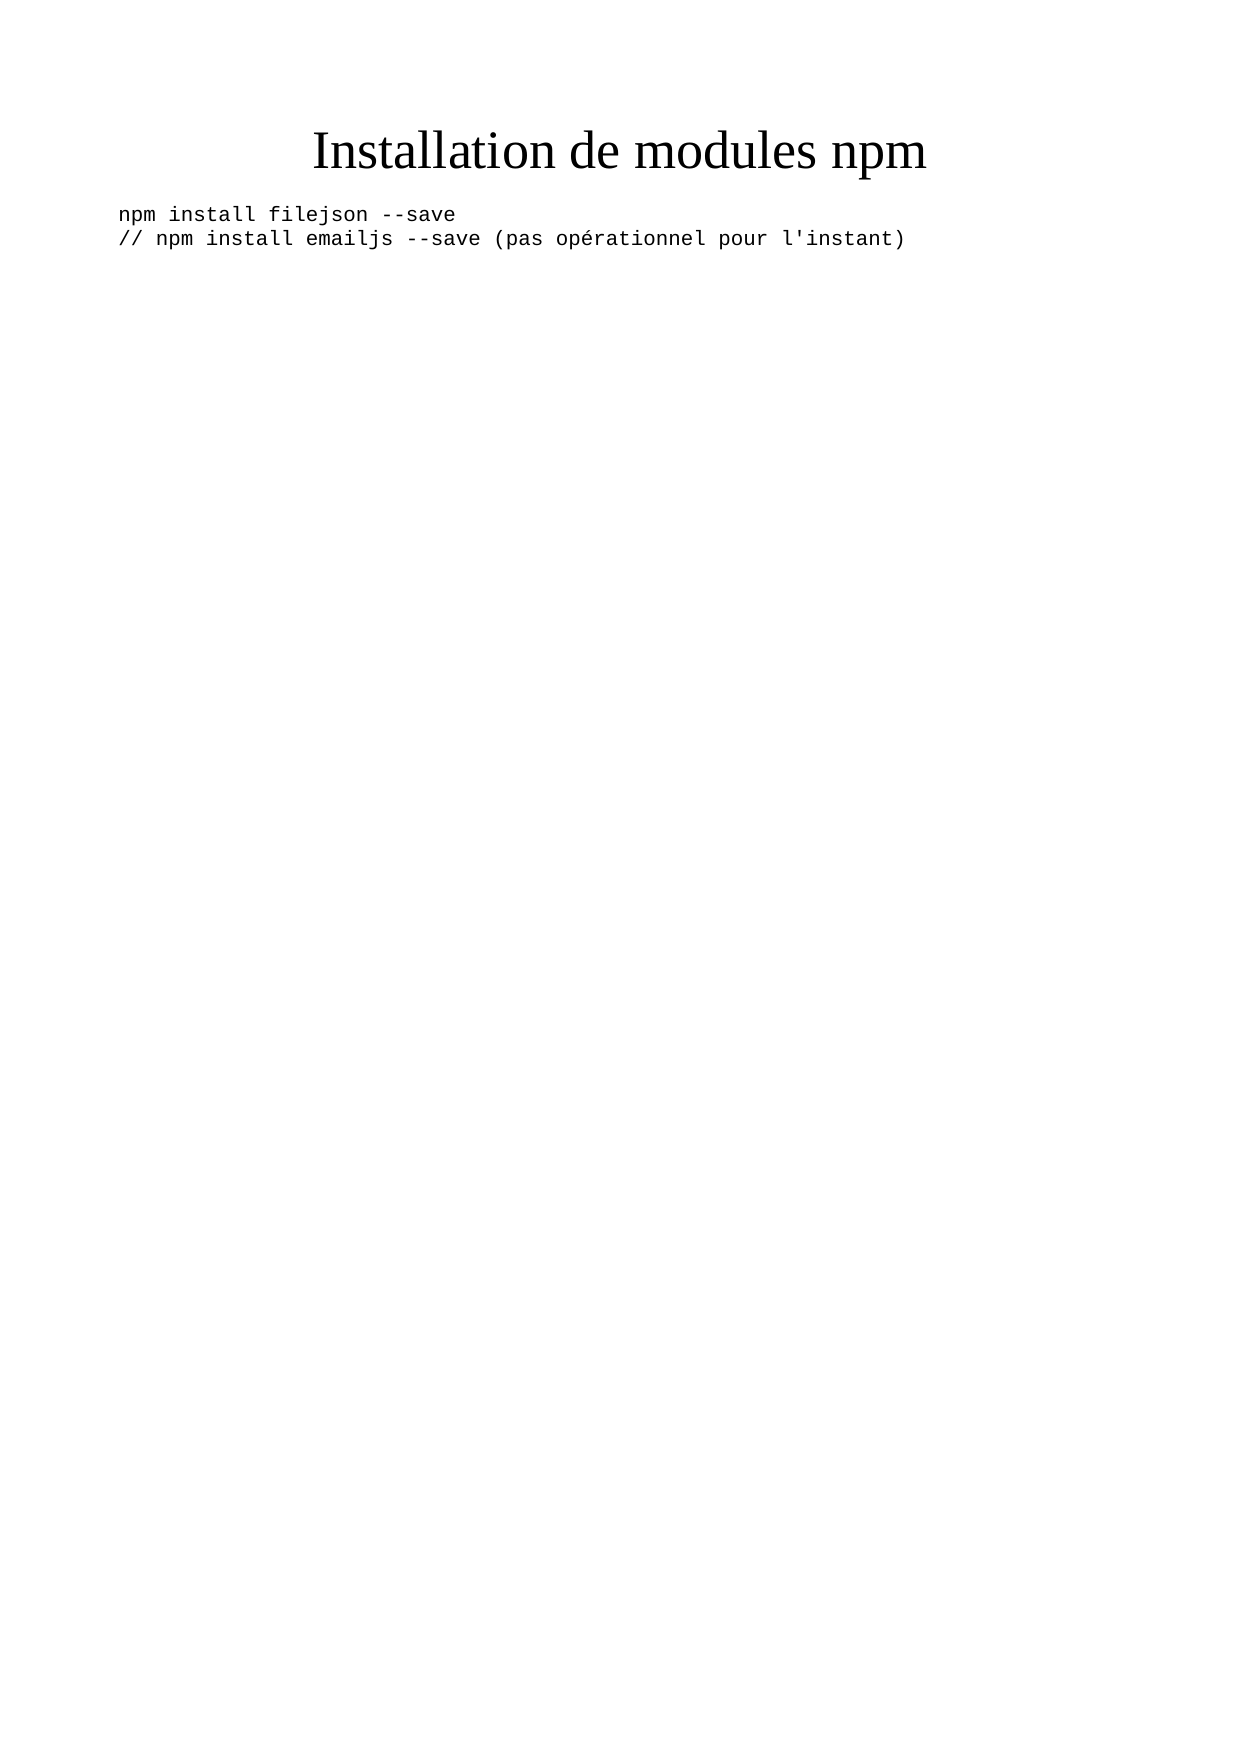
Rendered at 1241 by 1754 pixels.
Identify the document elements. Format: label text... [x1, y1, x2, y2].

text Installation de modules npm [118, 118, 1122, 180]
text // npm install emailjs --save (pas opérationnel pour l'instant) [118, 228, 1122, 251]
text npm install filejson --save [118, 204, 1122, 228]
